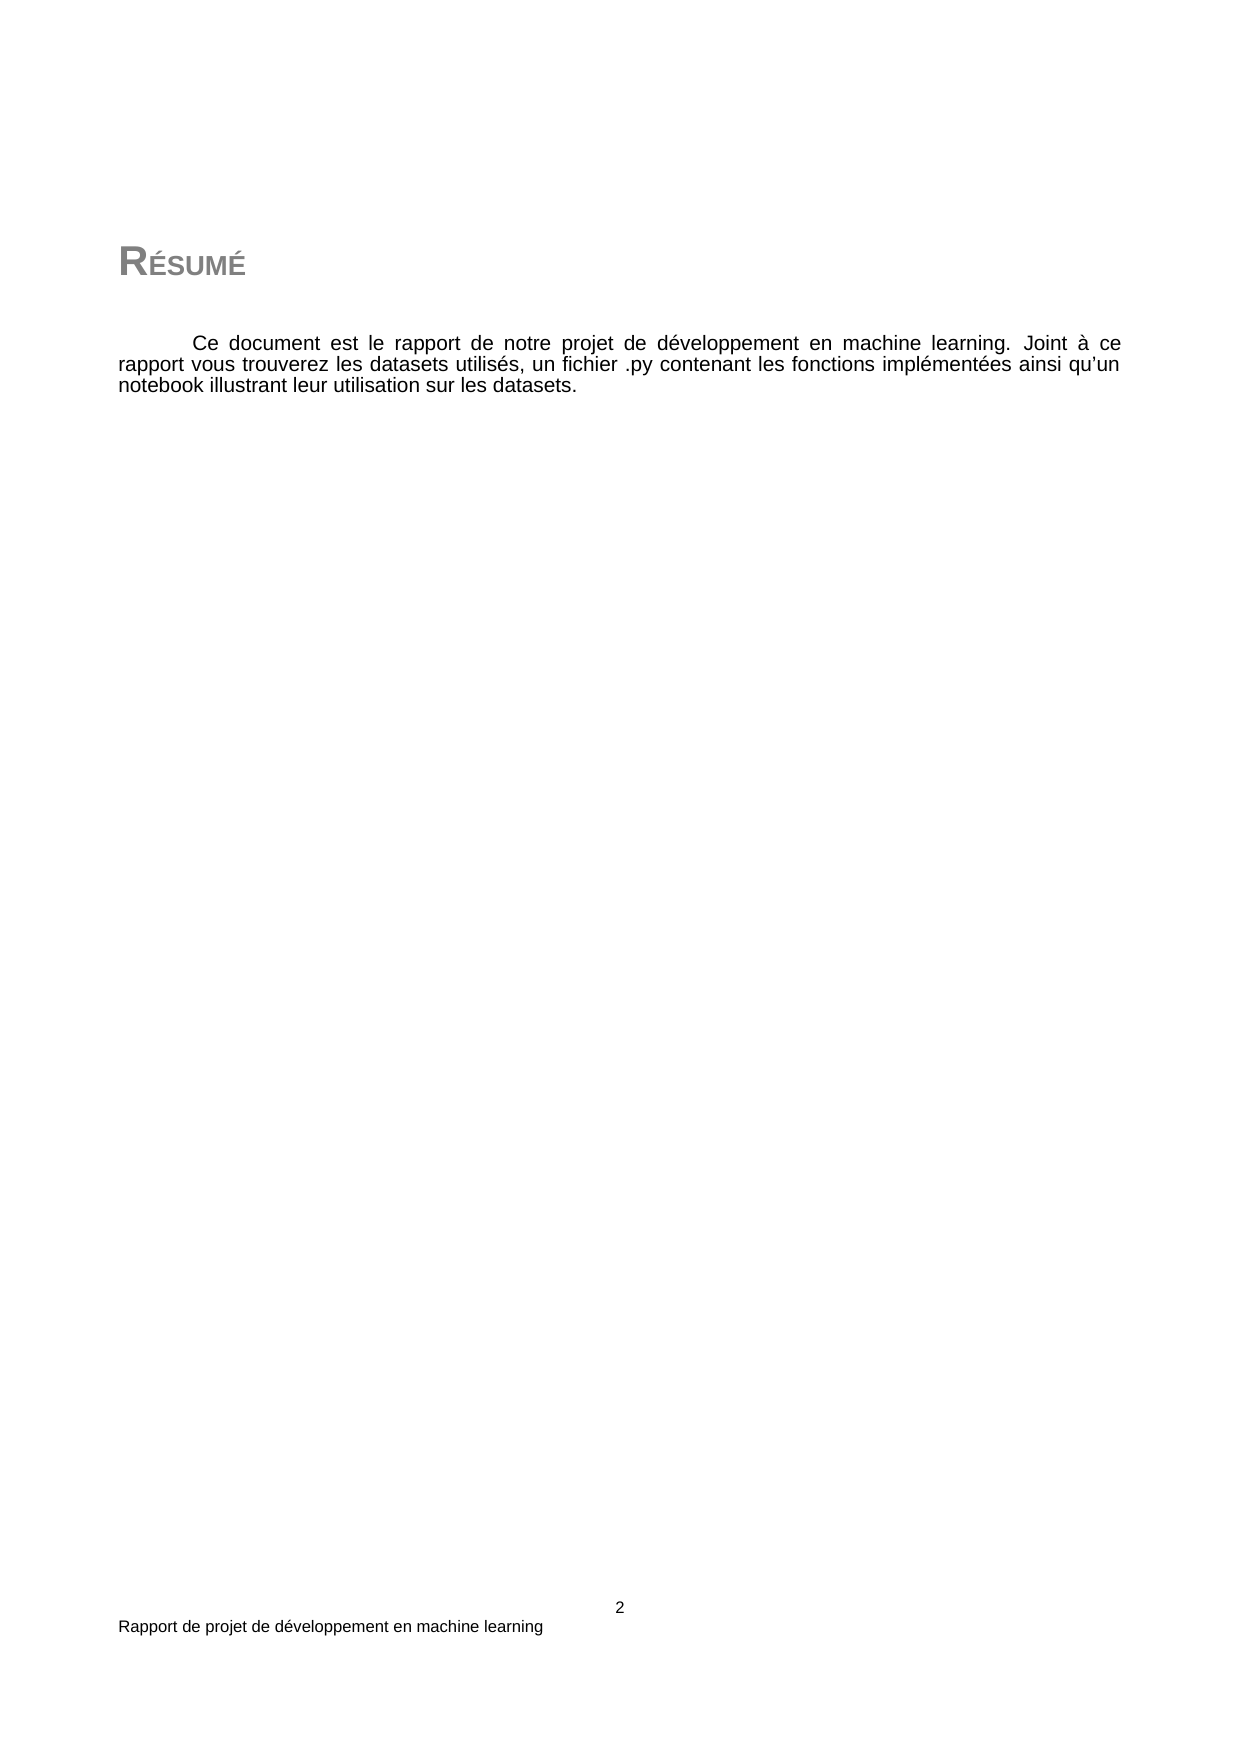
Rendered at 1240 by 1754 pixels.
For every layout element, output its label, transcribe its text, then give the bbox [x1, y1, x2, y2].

text Ce document est le rapport de notre projet de développement en machine learning. Joint à ce rapport vous trouverez les datasets utilisés, un fichier .py contenant les fonctions implémentées ainsi qu’un notebook illustrant leur utilisation sur les datasets. [118, 334, 1121, 396]
text Résumé [118, 236, 1121, 284]
